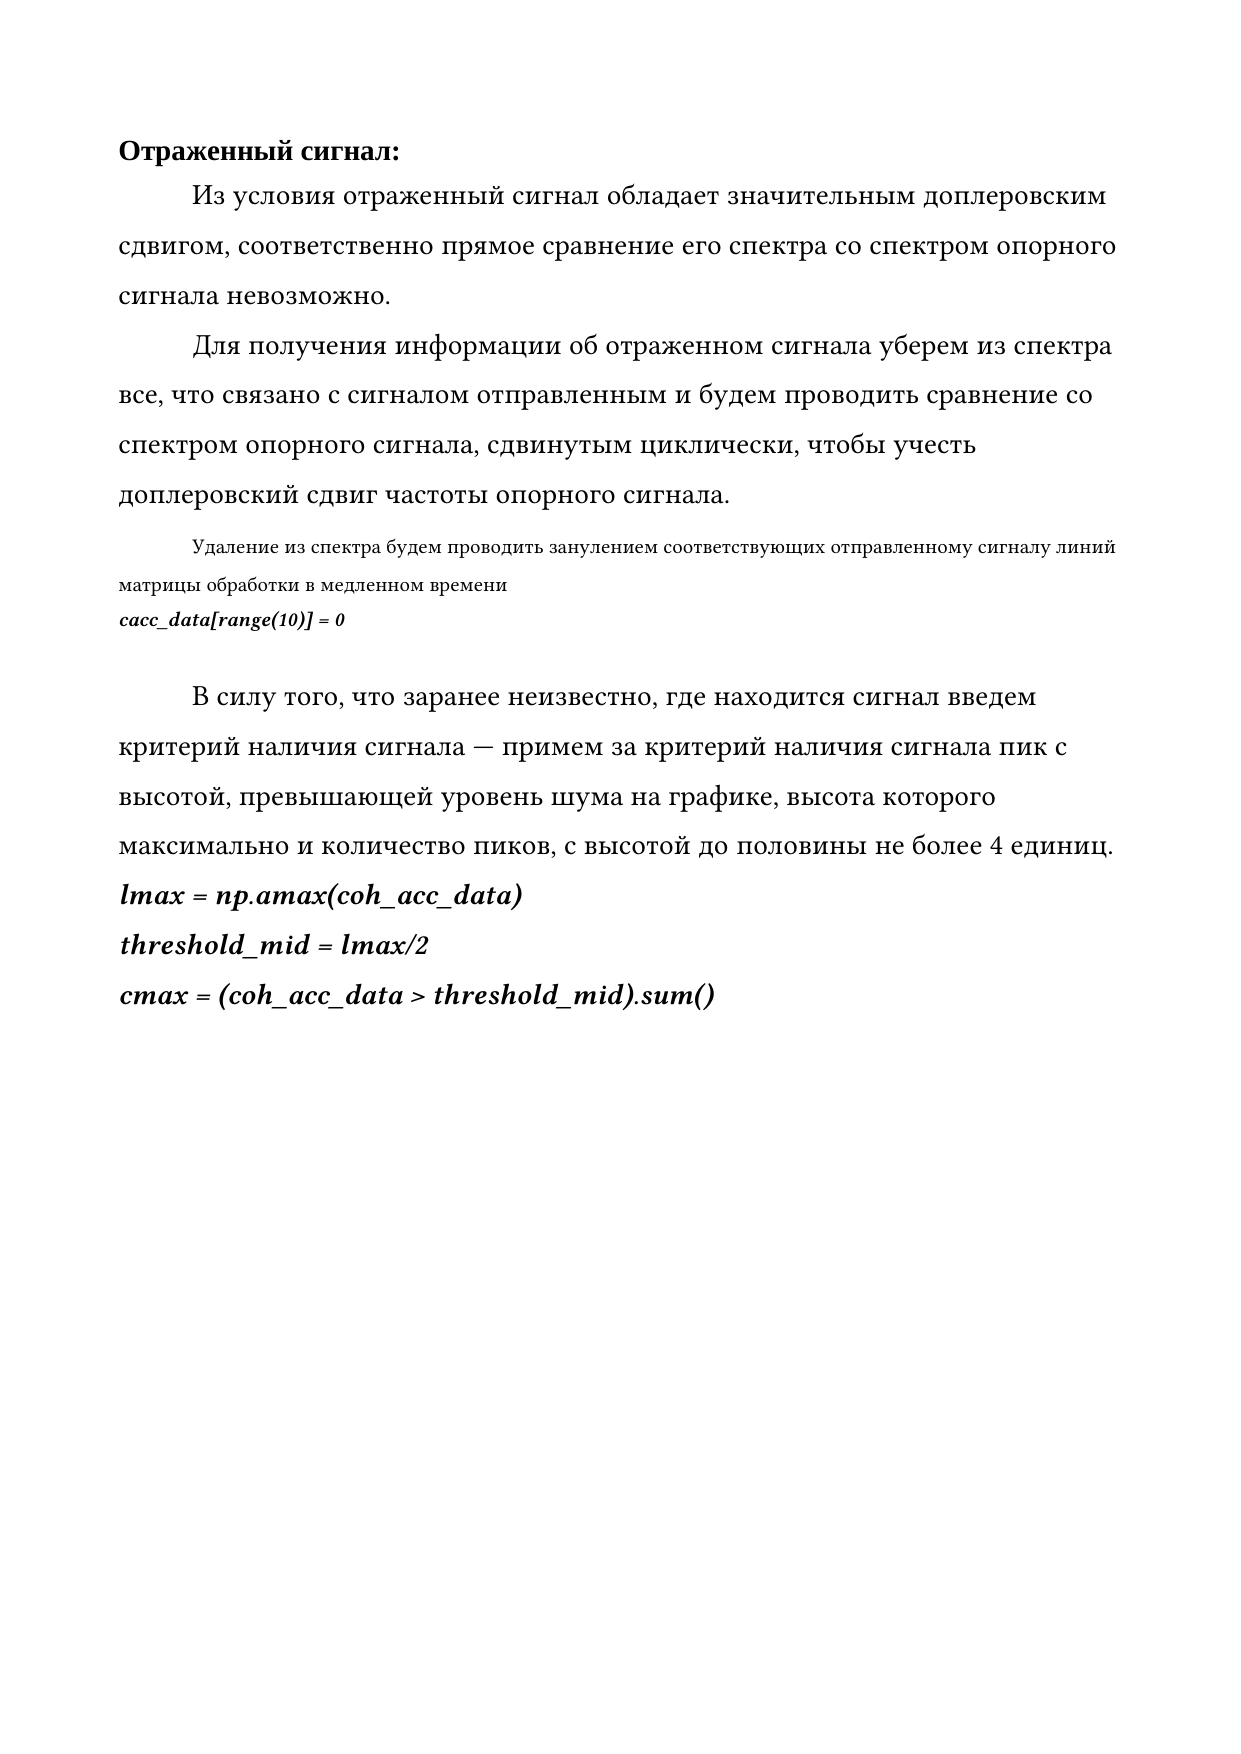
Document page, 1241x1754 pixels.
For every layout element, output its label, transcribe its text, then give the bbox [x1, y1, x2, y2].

text cmax = (coh_acc_data > threshold_mid).sum() [118, 978, 1122, 1011]
text Удаление из спектра будем проводить занулением соответствующих отправленному сигналу линий матрицы обработки в медленном времени [118, 527, 1122, 596]
subtitle Отраженный сигнал: [118, 133, 1122, 166]
text threshold_mid = lmax/2 [118, 928, 1122, 961]
text Из условия отраженный сигнал обладает значительным доплеровским сдвигом, соответственно прямое сравнение его спектра со спектром опорного сигнала невозможно. [118, 179, 1122, 312]
text lmax = np.amax(coh_acc_data) [118, 878, 1122, 912]
text В силу того, что заранее неизвестно, где находится сигнал введем критерий наличия сигнала — примем за критерий наличия сигнала пик с высотой, превышающей уровень шума на графике, высота которого максимально и количество пиков, с высотой до половины не более 4 единиц. [118, 679, 1122, 862]
text Для получения информации об отраженном сигнала уберем из спектра все, что связано с сигналом отправленным и будем проводить сравнение со спектром опорного сигнала, сдвинутым циклически, чтобы учесть доплеровский сдвиг частоты опорного сигнала. [118, 328, 1122, 511]
text cacc_data[range(10)] = 0 [118, 608, 1122, 632]
